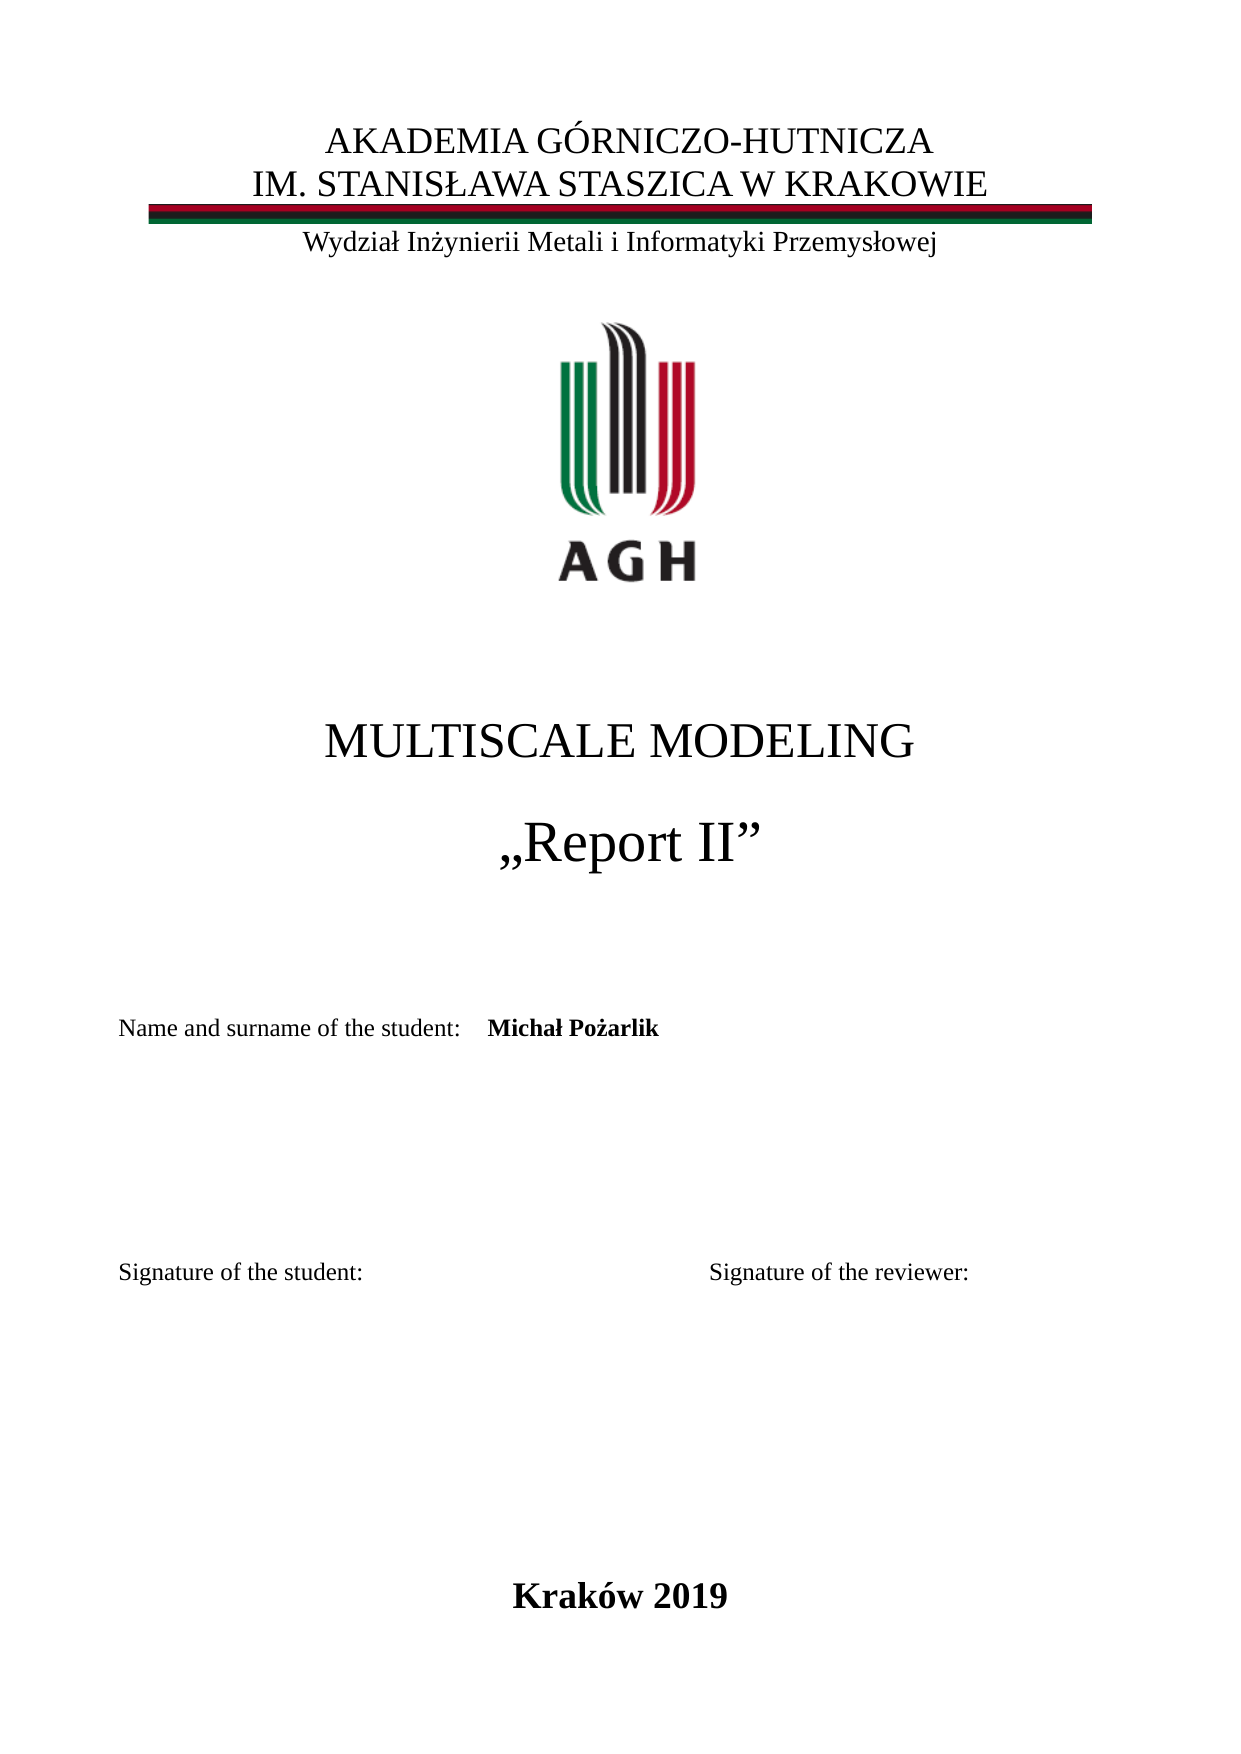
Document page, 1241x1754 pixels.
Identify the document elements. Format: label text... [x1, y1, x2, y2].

text Signature of the student: Signature of the reviewer: [118, 1257, 1122, 1286]
text Name and surname of the student: Michał Pożarlik [118, 1013, 1122, 1041]
text Wydział Inżynierii Metali i Informatyki Przemysłowej [118, 224, 1122, 257]
text MULTISCALE MODELING [118, 711, 1122, 768]
picture [148, 204, 1092, 224]
text „Report II” [118, 807, 1141, 874]
text AKADEMIA GÓRNICZO-HUTNICZA [118, 118, 1122, 161]
text IM. STANISŁAWA STASZICA W KRAKOWIE [118, 161, 1122, 204]
text Kraków 2019 [118, 1573, 1122, 1616]
